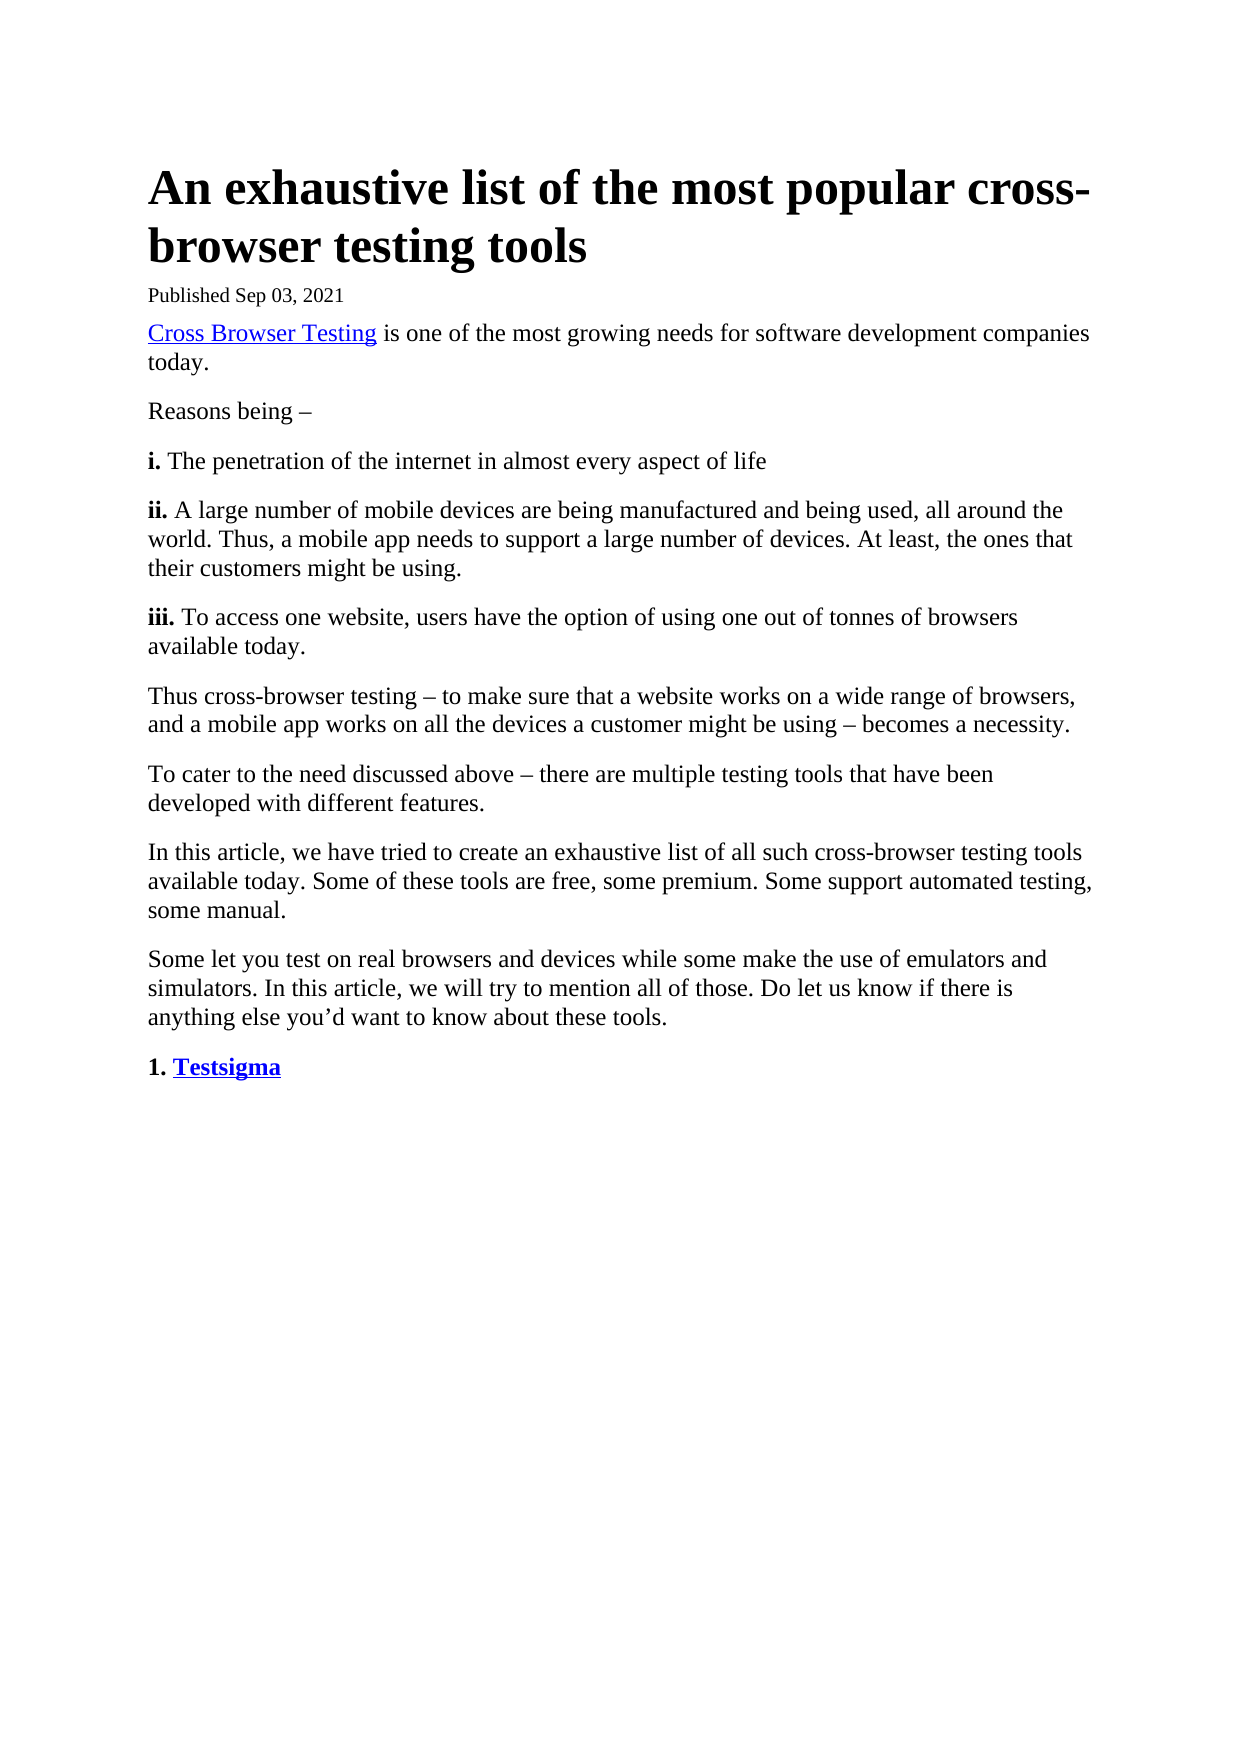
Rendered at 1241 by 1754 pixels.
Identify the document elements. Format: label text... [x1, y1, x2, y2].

text Reasons being – [148, 396, 1093, 425]
text 1. Testsigma [148, 1052, 1093, 1080]
text Published Sep 03, 2021 [148, 283, 1093, 307]
text Some let you test on real browsers and devices while some make the use of emulators and simulators. In this article, we will try to mention all of those. Do let us know if there is anything else you’d want to know about these tools. [148, 944, 1093, 1031]
text ii. A large number of mobile devices are being manufactured and being used, all around the world. Thus, a mobile app needs to support a large number of devices. At least, the ones that their customers might be using. [148, 495, 1093, 582]
text In this article, we have tried to create an exhaustive list of all such cross-browser testing tools available today. Some of these tools are free, some premium. Some support automated testing, some manual. [148, 837, 1093, 924]
text i. The penetration of the internet in almost every aspect of life [148, 446, 1093, 474]
subtitle An exhaustive list of the most popular cross-browser testing tools [148, 158, 1093, 273]
text Cross Browser Testing is one of the most growing needs for software development companies today. [148, 318, 1093, 375]
text Thus cross-browser testing – to make sure that a website works on a wide range of browsers, and a mobile app works on all the devices a customer might be using – becomes a necessity. [148, 681, 1093, 738]
text To cater to the need discussed above – there are multiple testing tools that have been developed with different features. [148, 759, 1093, 817]
text iii. To access one website, users have the option of using one out of tonnes of browsers available today. [148, 602, 1093, 660]
